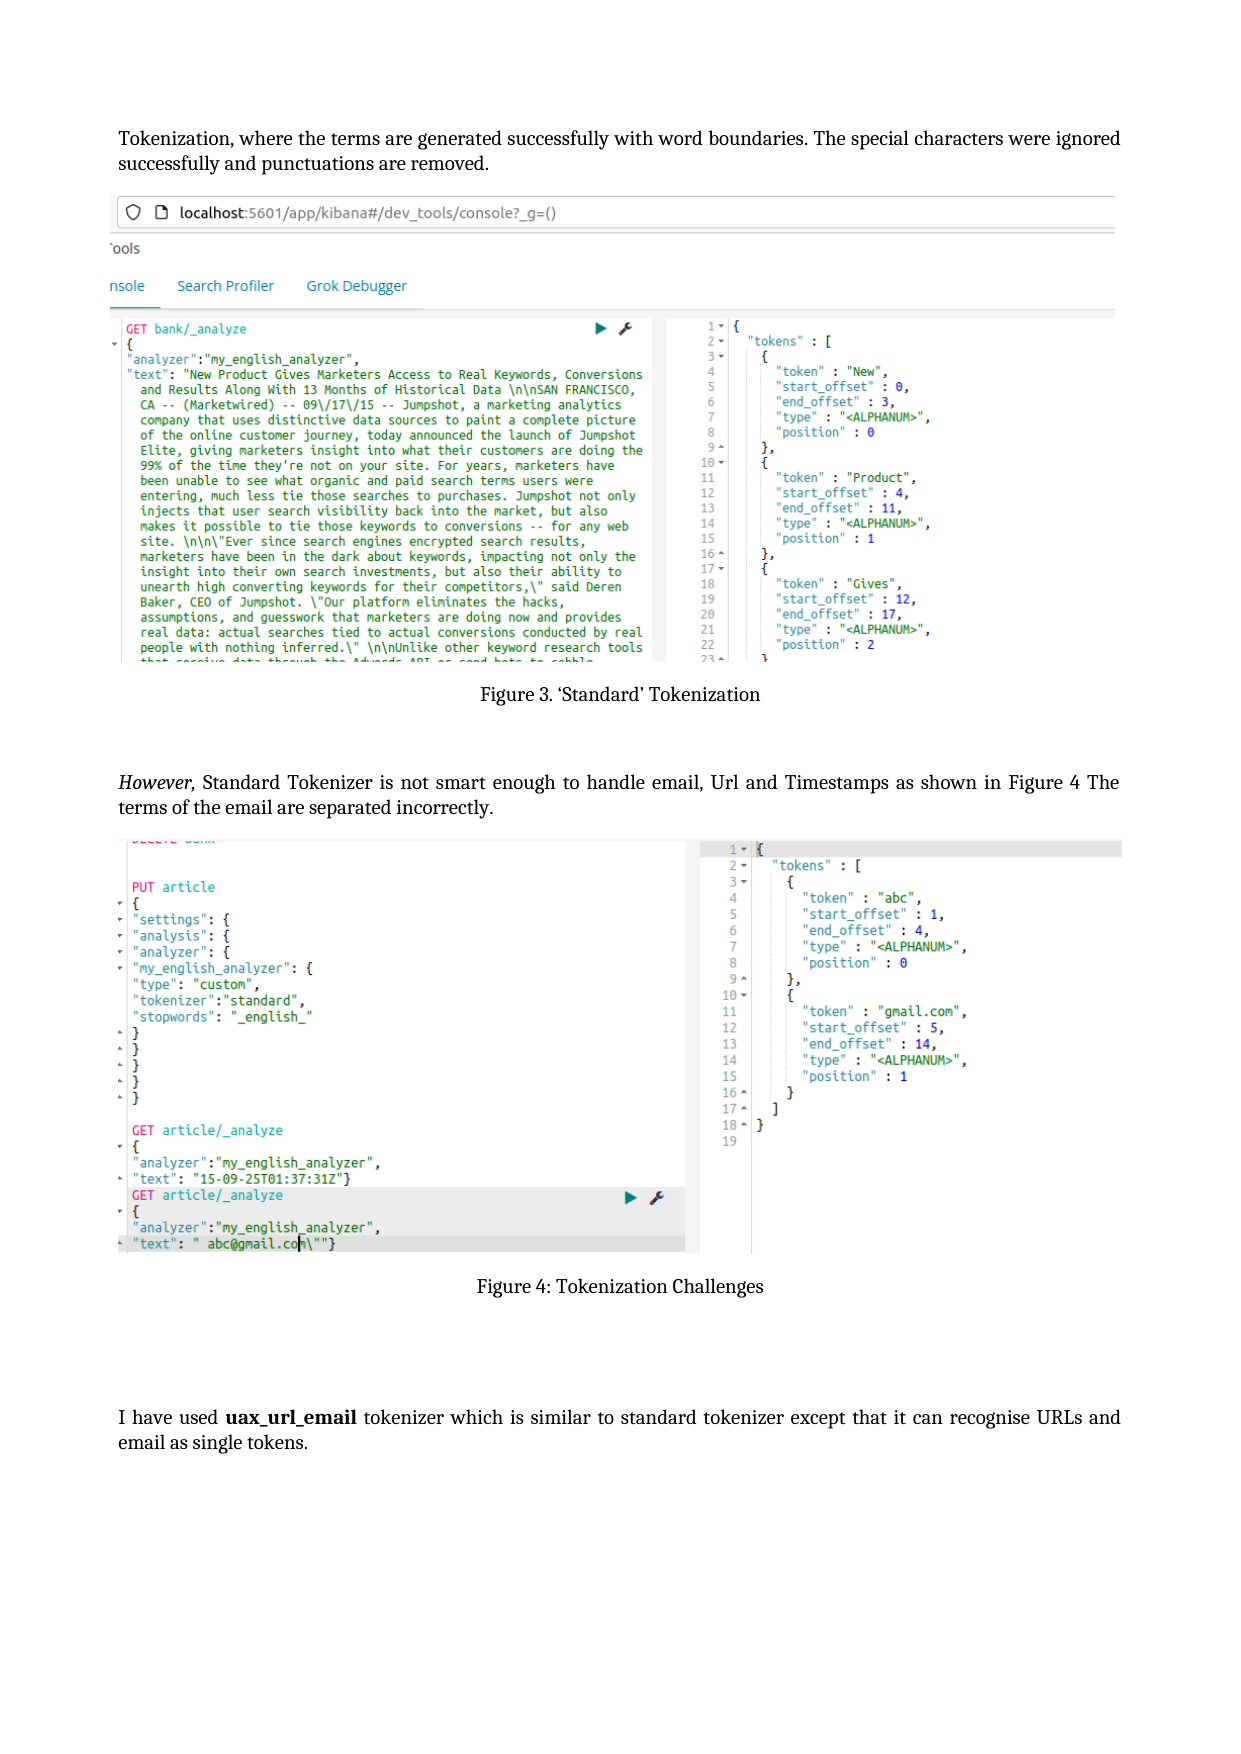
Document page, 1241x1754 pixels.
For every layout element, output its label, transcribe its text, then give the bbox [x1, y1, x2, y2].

text However, Standard Tokenizer is not smart enough to handle email, Url and Timestamps as shown in Figure 4 The terms of the email are separated incorrectly. [118, 770, 1122, 819]
text Tokenization, where the terms are generated successfully with word boundaries. The special characters were ignored successfully and punctuations are removed. [118, 126, 1122, 175]
text I have used uax_url_email tokenizer which is similar to standard tokenizer except that it can recognise URLs and email as single tokens. [118, 1406, 1122, 1455]
text Figure 3. ‘Standard’ Tokenization [118, 195, 1122, 706]
picture [118, 839, 1123, 1254]
text Figure 4: Tokenization Challenges [118, 1254, 1122, 1298]
